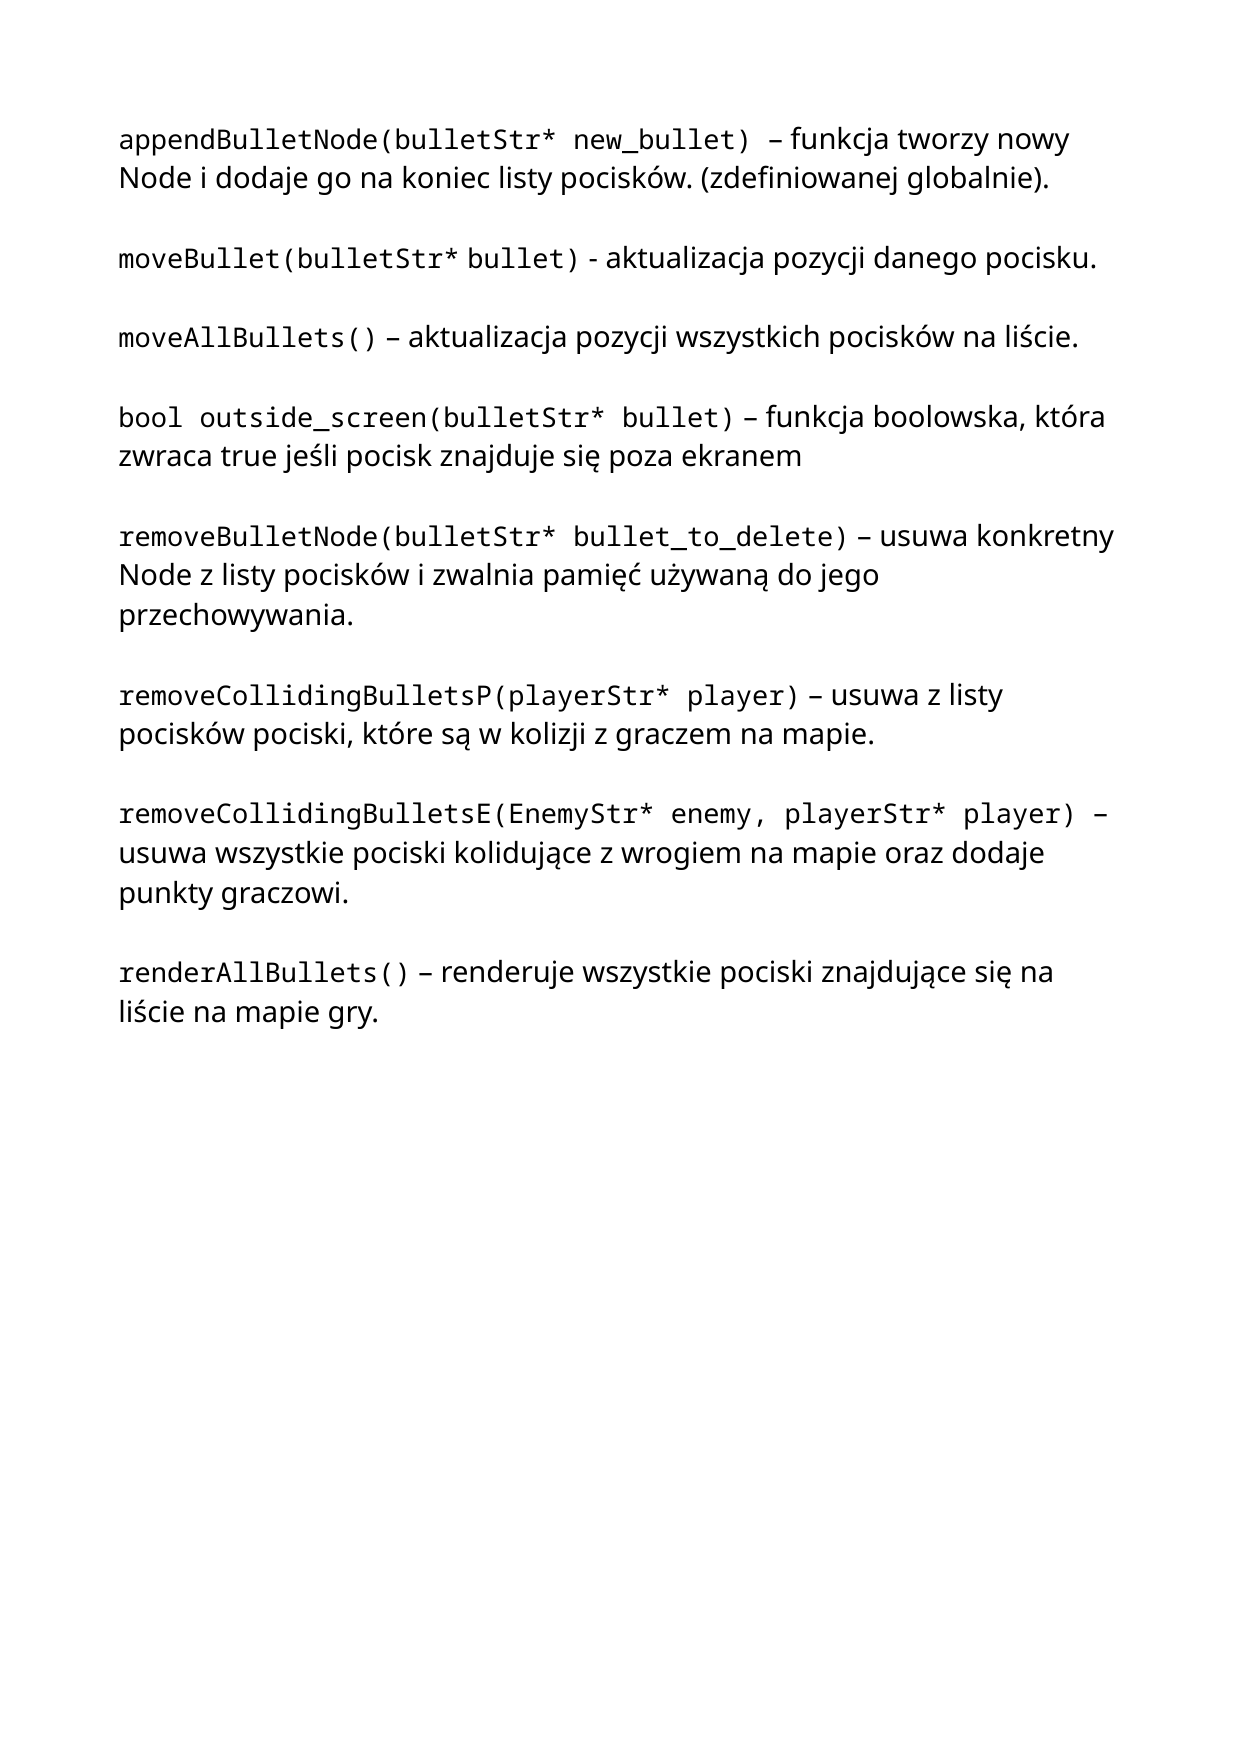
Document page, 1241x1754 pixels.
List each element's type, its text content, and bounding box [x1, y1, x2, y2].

text removeCollidingBulletsE(EnemyStr* enemy, playerStr* player) – usuwa wszystkie pociski kolidujące z wrogiem na mapie oraz dodaje punkty graczowi. [118, 793, 1122, 912]
text moveBullet(bulletStr* bullet) - aktualizacja pozycji danego pocisku. [118, 237, 1122, 277]
text renderAllBullets() – renderuje wszystkie pociski znajdujące się na liście na mapie gry. [118, 952, 1122, 1031]
text bool outside_screen(bulletStr* bullet) – funkcja boolowska, która zwraca true jeśli pocisk znajduje się poza ekranem [118, 396, 1122, 475]
text removeBulletNode(bulletStr* bullet_to_delete) – usuwa konkretny Node z listy pocisków i zwalnia pamięć używaną do jego przechowywania. [118, 515, 1122, 634]
text appendBulletNode(bulletStr* new_bullet) – funkcja tworzy nowy Node i dodaje go na koniec listy pocisków. (zdefiniowanej globalnie). [118, 118, 1122, 197]
text moveAllBullets() – aktualizacja pozycji wszystkich pocisków na liście. [118, 317, 1122, 356]
text removeCollidingBulletsP(playerStr* player) – usuwa z listy pocisków pociski, które są w kolizji z graczem na mapie. [118, 674, 1122, 753]
